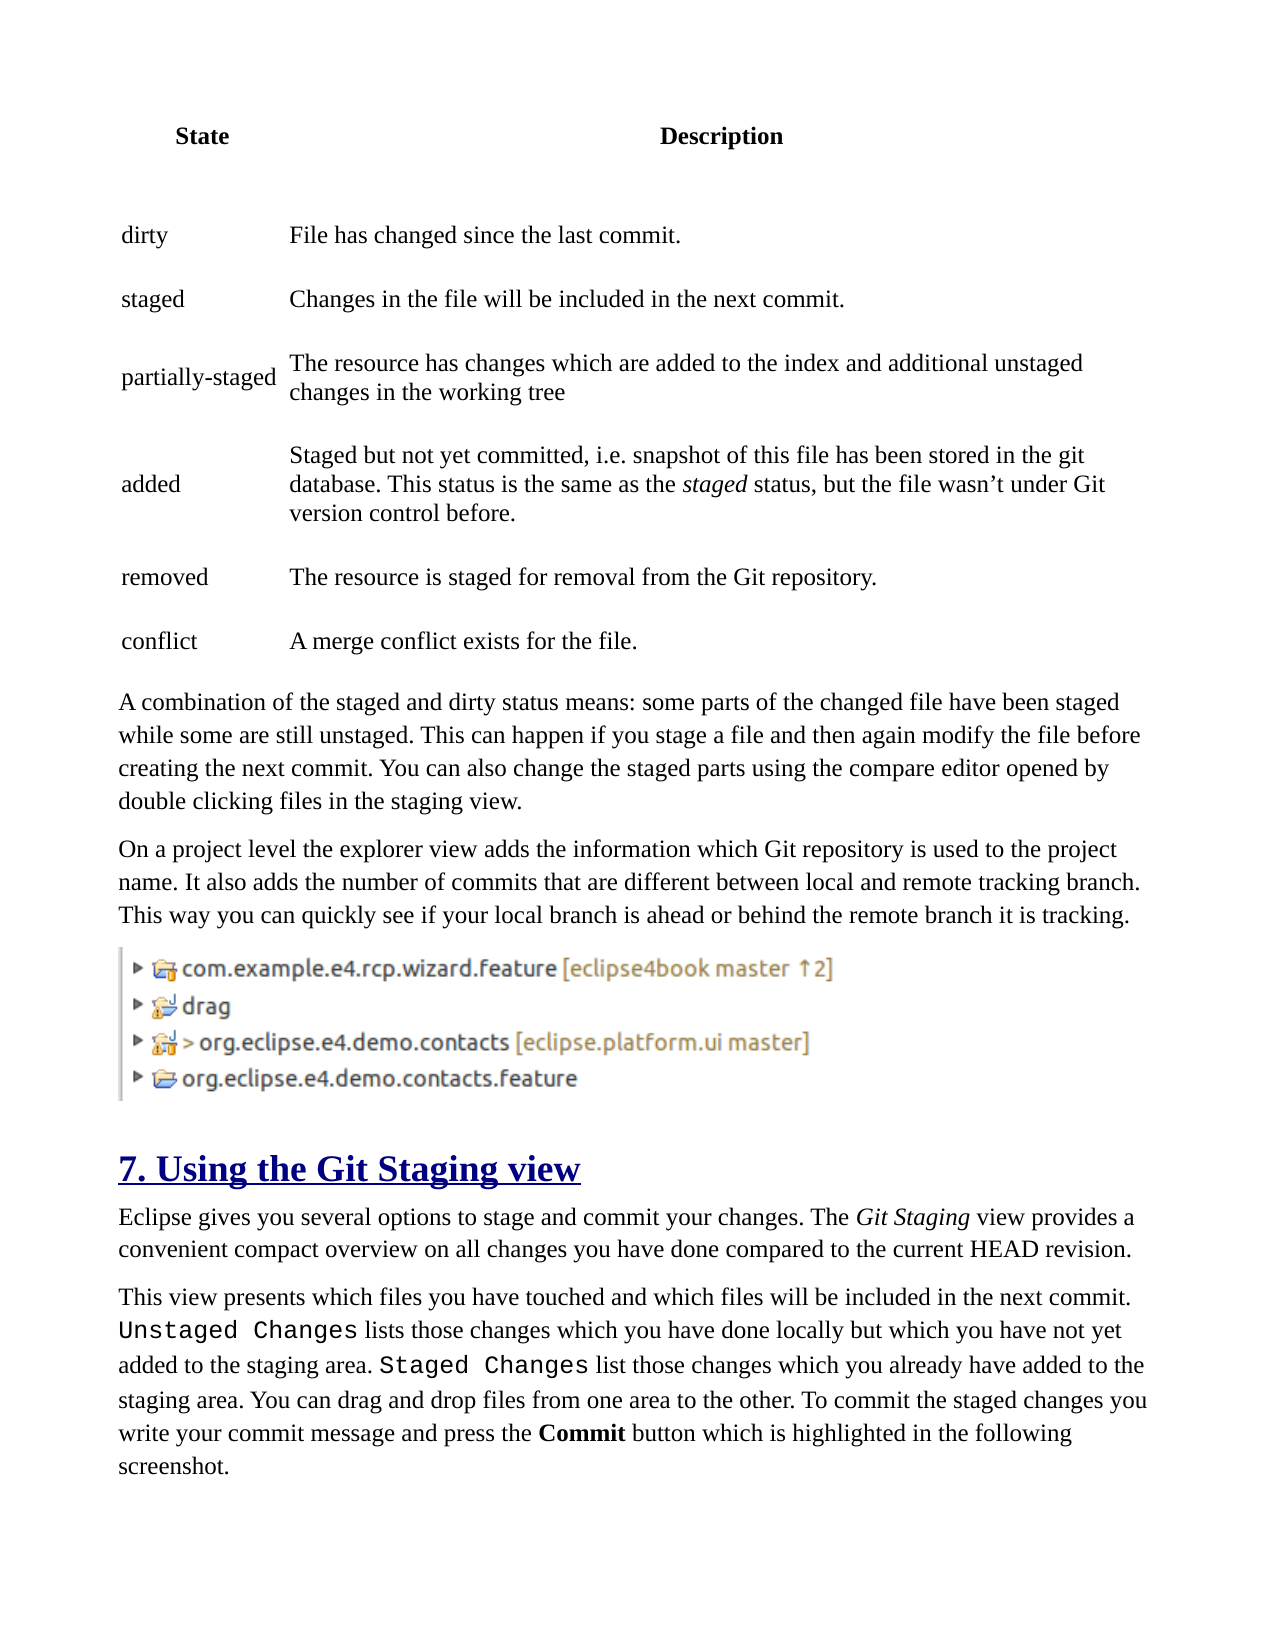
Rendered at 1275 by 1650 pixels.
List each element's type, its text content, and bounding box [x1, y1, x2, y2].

table_header Description [286, 118, 1157, 153]
table_cell The resource has changes which are added to the index and additional unstaged changes in the working tree [286, 345, 1157, 438]
table_cell File has changed since the last commit. [286, 217, 1157, 281]
table_cell Changes in the file will be included in the next commit. [286, 281, 1157, 345]
table_header State [118, 118, 286, 153]
text A combination of the staged and dirty status means: some parts of the changed file have been staged while some are still unstaged. This can happen if you stage a file and then again modify the file before creating the next commit. You can also change the staged parts using the compare editor opened by double clicking files in the staging view. [118, 687, 1157, 815]
table_cell Staged but not yet committed, i.e. snapshot of this file has been stored in the git database. This status is the same as the staged status, but the file wasn’t under Git version control before. [286, 438, 1157, 559]
text On a project level the explorer view adds the information which Git repository is used to the project name. It also adds the number of commits that are different between local and remote tracking branch. This way you can quickly see if your local branch is ahead or behind the remote branch it is tracking. [118, 834, 1157, 929]
table_cell staged [118, 281, 286, 345]
table_cell partially-staged [118, 345, 286, 438]
subtitle 7. Using the Git Staging view [118, 1146, 1157, 1189]
table_cell added [118, 438, 286, 559]
table_cell A merge conflict exists for the file. [286, 623, 1157, 687]
picture [118, 947, 864, 1101]
table_cell [286, 153, 1157, 217]
table_cell conflict [118, 623, 286, 687]
text This view presents which files you have touched and which files will be included in the next commit. Unstaged Changes lists those changes which you have done locally but which you have not yet added to the staging area. Staged Changes list those changes which you already have added to the staging area. You can drag and drop files from one area to the other. To commit the staged changes you write your commit message and press the Commit button which is highlighted in the following screenshot. [118, 1282, 1157, 1480]
table_cell The resource is staged for removal from the Git repository. [286, 559, 1157, 623]
text Eclipse gives you several options to stage and commit your changes. The Git Staging view provides a convenient compact overview on all changes you have done compared to the current HEAD revision. [118, 1202, 1157, 1263]
table_cell removed [118, 559, 286, 623]
table_cell [118, 153, 286, 217]
table_cell dirty [118, 217, 286, 281]
